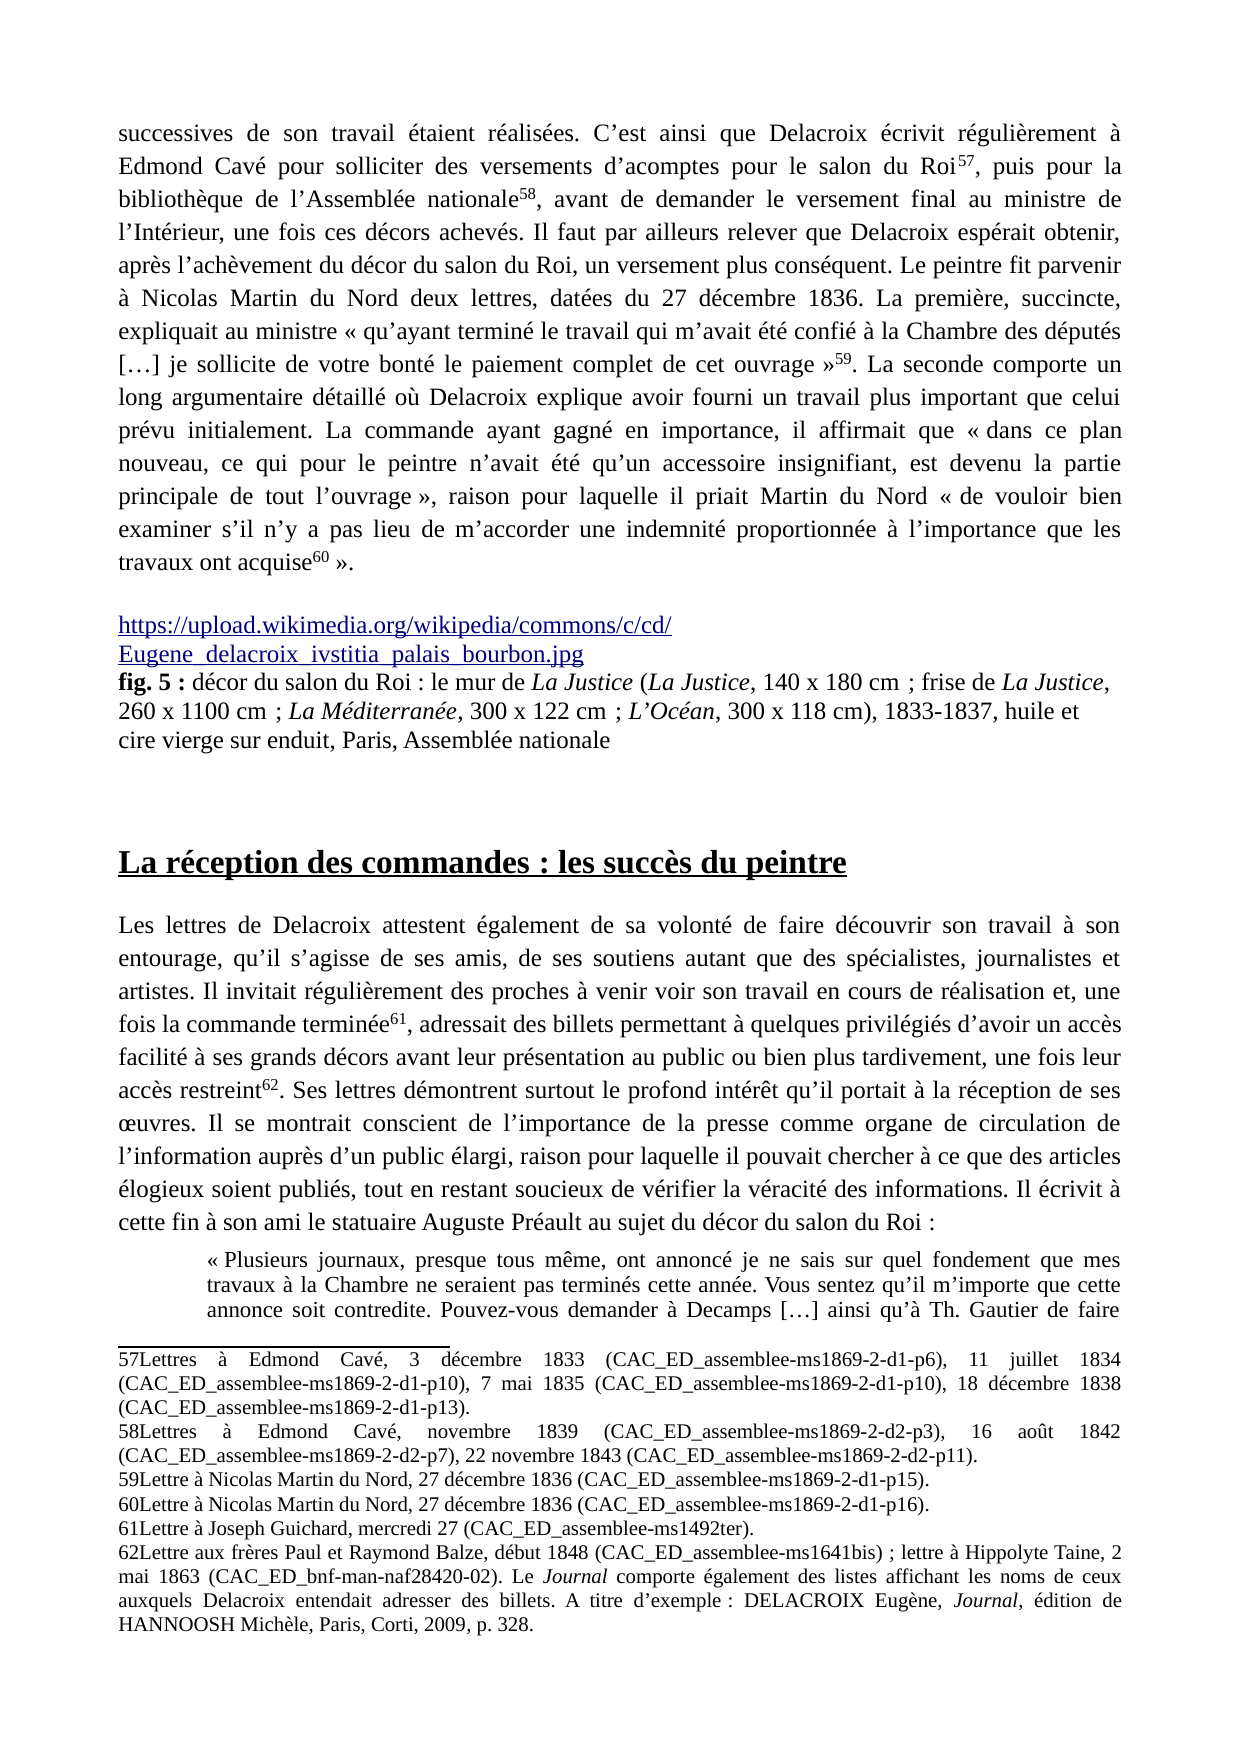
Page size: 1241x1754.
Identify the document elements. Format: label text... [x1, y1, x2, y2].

text « Plusieurs journaux, presque tous même, ont annoncé je ne sais sur quel fondement que mes travaux à la Chambre ne seraient pas terminés cette année. Vous sentez qu’il m’importe que cette annonce soit contredite. Pouvez-vous demander à Decamps […] ainsi qu’à Th. Gautier de faire [207, 1246, 1122, 1323]
text Lettres à Edmond Cavé, novembre 1839 (CAC_ED_assemblee-ms1869-2-d2-p3), 16 août 1842 (CAC_ED_assemblee-ms1869-2-d2-p7), 22 novembre 1843 (CAC_ED_assemblee-ms1869-2-d2-p11). [118, 1419, 1122, 1467]
text Les lettres de Delacroix attestent également de sa volonté de faire découvrir son travail à son entourage, qu’il s’agisse de ses amis, de ses soutiens autant que des spécialistes, journalistes et artistes. Il invitait régulièrement des proches à venir voir son travail en cours de réalisation et, une fois la commande terminée, adressait des billets permettant à quelques privilégiés d’avoir un accès facilité à ses grands décors avant leur présentation au public ou bien plus tardivement, une fois leur accès restreint. Ses lettres démontrent surtout le profond intérêt qu’il portait à la réception de ses œuvres. Il se montrait conscient de l’importance de la presse comme organe de circulation de l’information auprès d’un public élargi, raison pour laquelle il pouvait chercher à ce que des articles élogieux soient publiés, tout en restant soucieux de vérifier la véracité des informations. Il écrivit à cette fin à son ami le statuaire Auguste Préault au sujet du décor du salon du Roi : [118, 910, 1122, 1236]
text successives de son travail étaient réalisées. C’est ainsi que Delacroix écrivit régulièrement à Edmond Cavé pour solliciter des versements d’acomptes pour le salon du Roi, puis pour la bibliothèque de l’Assemblée nationale, avant de demander le versement final au ministre de l’Intérieur, une fois ces décors achevés. Il faut par ailleurs relever que Delacroix espérait obtenir, après l’achèvement du décor du salon du Roi, un versement plus conséquent. Le peintre fit parvenir à Nicolas Martin du Nord deux lettres, datées du 27 décembre 1836. La première, succincte, expliquait au ministre « qu’ayant terminé le travail qui m’avait été confié à la Chambre des députés […] je sollicite de votre bonté le paiement complet de cet ouvrage ». La seconde comporte un long argumentaire détaillé où Delacroix explique avoir fourni un travail plus important que celui prévu initialement. La commande ayant gagné en importance, il affirmait que « dans ce plan nouveau, ce qui pour le peintre n’avait été qu’un accessoire insignifiant, est devenu la partie principale de tout l’ouvrage », raison pour laquelle il priait Martin du Nord « de vouloir bien examiner s’il n’y a pas lieu de m’accorder une indemnité proportionnée à l’importance que les travaux ont acquise ». [118, 118, 1122, 576]
text Lettre à Nicolas Martin du Nord, 27 décembre 1836 (CAC_ED_assemblee-ms1869-2-d1-p15). [118, 1467, 1122, 1491]
text Lettre à Nicolas Martin du Nord, 27 décembre 1836 (CAC_ED_assemblee-ms1869-2-d1-p16). [118, 1491, 1122, 1516]
text Lettre aux frères Paul et Raymond Balze, début 1848 (CAC_ED_assemblee-ms1641bis) ; lettre à Hippolyte Taine, 2 mai 1863 (CAC_ED_bnf-man-naf28420-02). Le Journal comporte également des listes affichant les noms de ceux auxquels Delacroix entendait adresser des billets. A titre d’exemple : DELACROIX Eugène, Journal, édition de HANNOOSH Michèle, Paris, Corti, 2009, p. 328. [118, 1539, 1122, 1636]
text Lettre à Joseph Guichard, mercredi 27 (CAC_ED_assemblee-ms1492ter). [118, 1516, 1122, 1539]
text Lettres à Edmond Cavé, 3 décembre 1833 (CAC_ED_assemblee-ms1869-2-d1-p6), 11 juillet 1834 (CAC_ED_assemblee-ms1869-2-d1-p10), 7 mai 1835 (CAC_ED_assemblee-ms1869-2-d1-p10), 18 décembre 1838 (CAC_ED_assemblee-ms1869-2-d1-p13). [118, 1347, 1122, 1419]
text https://upload.wikimedia.org/wikipedia/commons/c/cd/Eugene_delacroix_ivstitia_palais_bourbon.jpg fig. 5 : décor du salon du Roi : le mur de La Justice (La Justice, 140 x 180 cm ; frise de La Justice, 260 x 1100 cm ; La Méditerranée, 300 x 122 cm ; L’Océan, 300 x 118 cm), 1833-1837, huile et cire vierge sur enduit, Paris, Assemblée nationale [118, 610, 1122, 754]
subtitle La réception des commandes : les succès du peintre [118, 842, 1122, 881]
